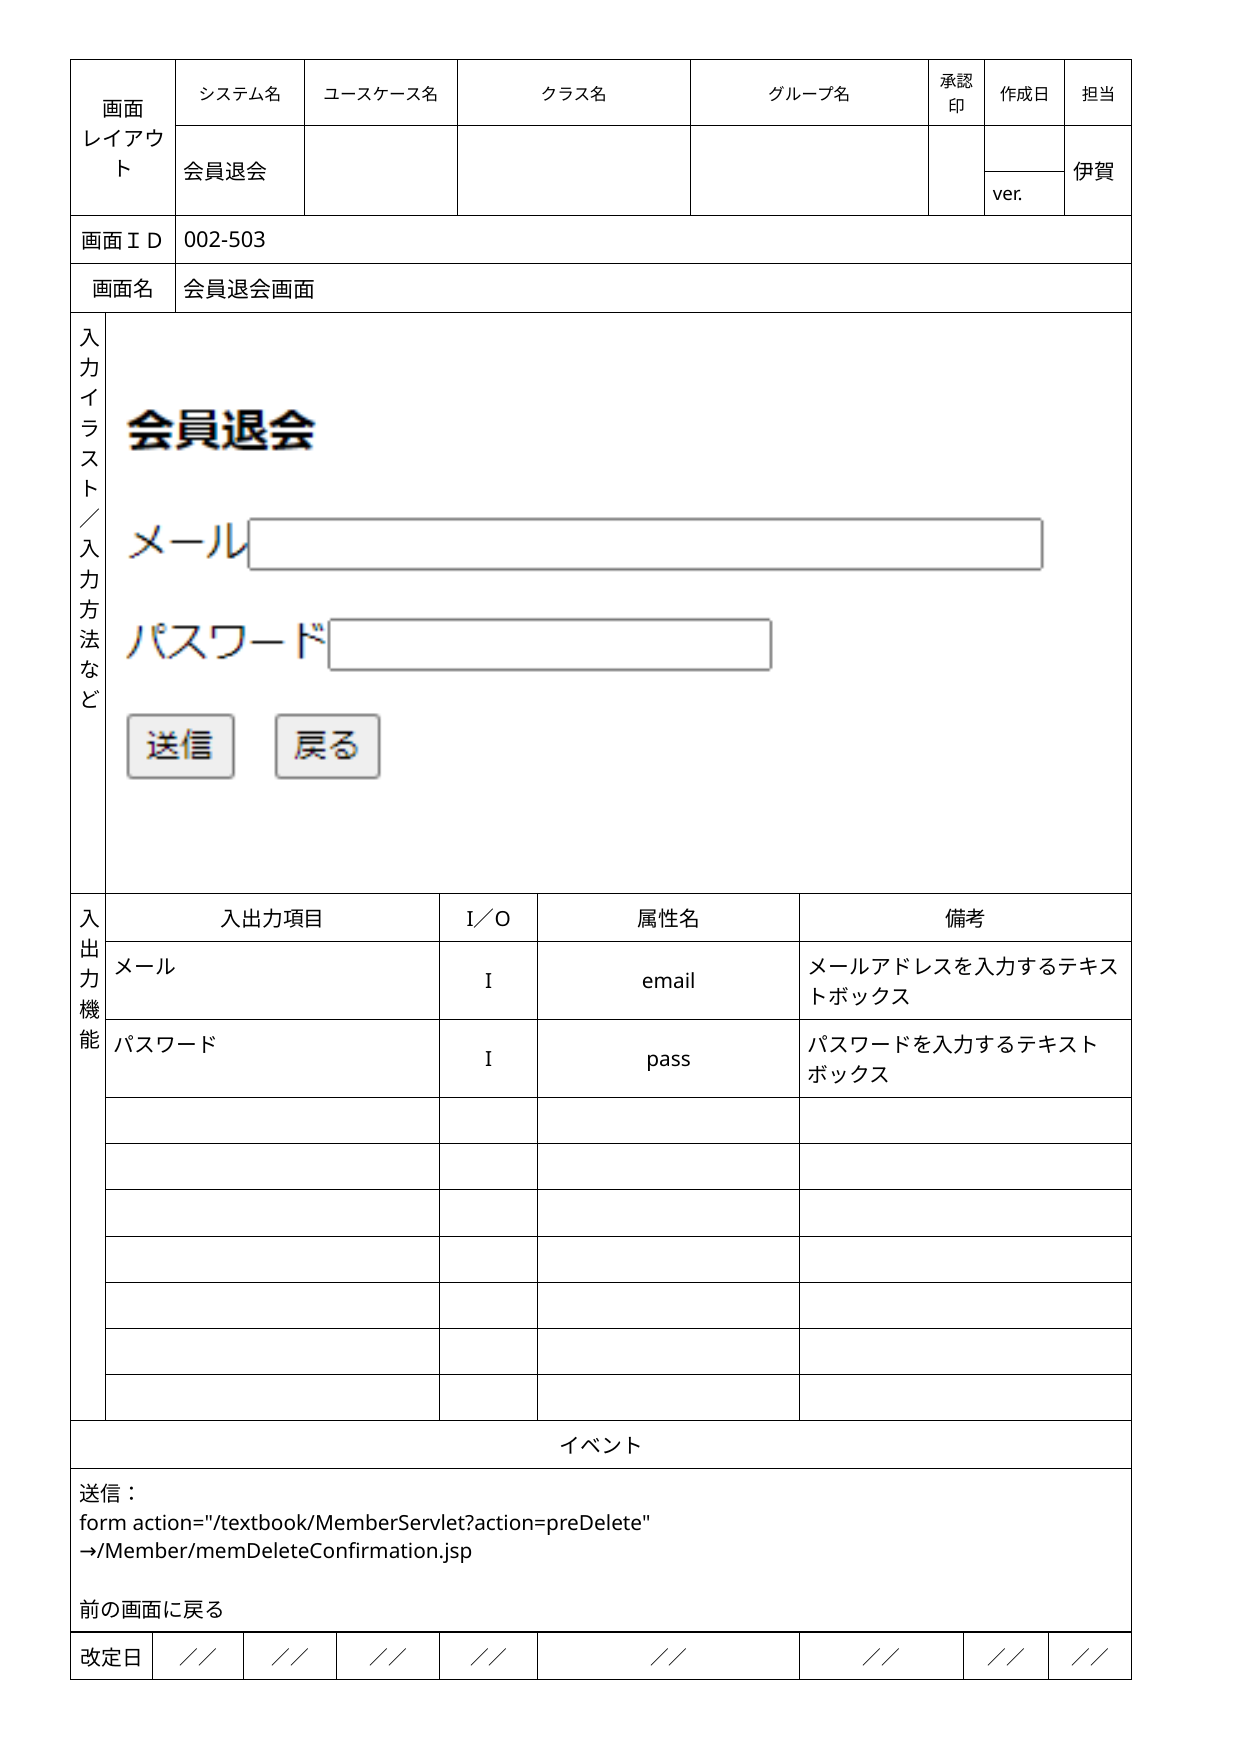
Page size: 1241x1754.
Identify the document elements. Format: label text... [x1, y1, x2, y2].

table_cell 改定日 [71, 1633, 152, 1679]
table_header 画面 レイアウト [71, 60, 175, 214]
table_cell 伊賀 [1065, 126, 1131, 214]
table_cell ／／ [337, 1633, 439, 1679]
table_cell [106, 1098, 439, 1143]
table_cell [929, 126, 984, 214]
table_cell [985, 126, 1064, 171]
table_cell [106, 1283, 439, 1328]
table_cell 入出力機能 [71, 894, 105, 1420]
table_cell イベント [71, 1421, 1131, 1468]
table_cell I [440, 1020, 537, 1097]
table_cell [800, 1098, 1131, 1143]
table_cell 会員退会画面 [176, 264, 1131, 312]
table_cell [538, 1144, 799, 1189]
table_cell ／／ [244, 1633, 336, 1679]
table_cell 002-503 [176, 216, 1131, 262]
table_cell [440, 1098, 537, 1143]
table_cell [800, 1237, 1131, 1282]
table_header 作成日 [985, 60, 1064, 125]
table_cell ver. [985, 172, 1064, 214]
table_cell 属性名 [538, 894, 799, 941]
table_cell ／／ [153, 1633, 243, 1679]
table_cell [440, 1190, 537, 1236]
table_cell [538, 1098, 799, 1143]
table_cell [691, 126, 928, 214]
table_cell [440, 1375, 537, 1420]
table_cell パスワードを入力するテキストボックス [800, 1020, 1131, 1097]
table_cell ／／ [964, 1633, 1048, 1679]
table_cell [440, 1144, 537, 1189]
table_cell I [440, 942, 537, 1019]
table_cell 送信： form action="/textbook/MemberServlet?action=preDelete" →/Member/memDeleteConfirmation.jsp 前の画面に戻る [71, 1469, 1131, 1631]
table_cell [305, 126, 457, 214]
table_cell [458, 126, 690, 214]
table_cell ／／ [800, 1633, 963, 1679]
table_header システム名 [176, 60, 304, 125]
table_header 承認印 [929, 60, 984, 125]
table_cell 備考 [800, 894, 1131, 941]
table_cell [440, 1283, 537, 1328]
table_cell ／／ [440, 1633, 537, 1679]
table_header クラス名 [458, 60, 690, 125]
table_cell [440, 1237, 537, 1282]
table_cell [440, 1329, 537, 1374]
table_cell pass [538, 1020, 799, 1097]
table_header 担当 [1065, 60, 1131, 125]
table_cell [106, 1237, 439, 1282]
table_cell 画面ＩＤ [71, 216, 175, 262]
table_cell ／／ [538, 1633, 799, 1679]
table_cell [800, 1375, 1131, 1420]
table_cell 入力イラスト／入力方法など [71, 313, 105, 893]
table_cell ／／ [1049, 1633, 1131, 1679]
table_cell [800, 1144, 1131, 1189]
table_header ユースケース名 [305, 60, 457, 125]
table_cell [106, 1144, 439, 1189]
table_cell 画面名 [71, 264, 175, 312]
table_cell [800, 1283, 1131, 1328]
table_cell 入出力項目 [106, 894, 439, 941]
table_cell メールアドレスを入力するテキストボックス [800, 942, 1131, 1019]
table_cell [800, 1190, 1131, 1236]
table_cell [106, 1375, 439, 1420]
table_cell I／O [440, 894, 537, 941]
table_cell [538, 1190, 799, 1236]
table_cell [106, 313, 1131, 893]
table_header グループ名 [691, 60, 928, 125]
table_cell [106, 1190, 439, 1236]
table_cell [106, 1329, 439, 1374]
table_cell [538, 1375, 799, 1420]
table_cell [538, 1283, 799, 1328]
table_cell 会員退会 [176, 126, 304, 214]
table_cell email [538, 942, 799, 1019]
table_cell [800, 1329, 1131, 1374]
table_cell メール [106, 942, 439, 1019]
picture [115, 383, 1112, 815]
table_cell パスワード [106, 1020, 439, 1097]
table_cell [538, 1329, 799, 1374]
table_cell [538, 1237, 799, 1282]
